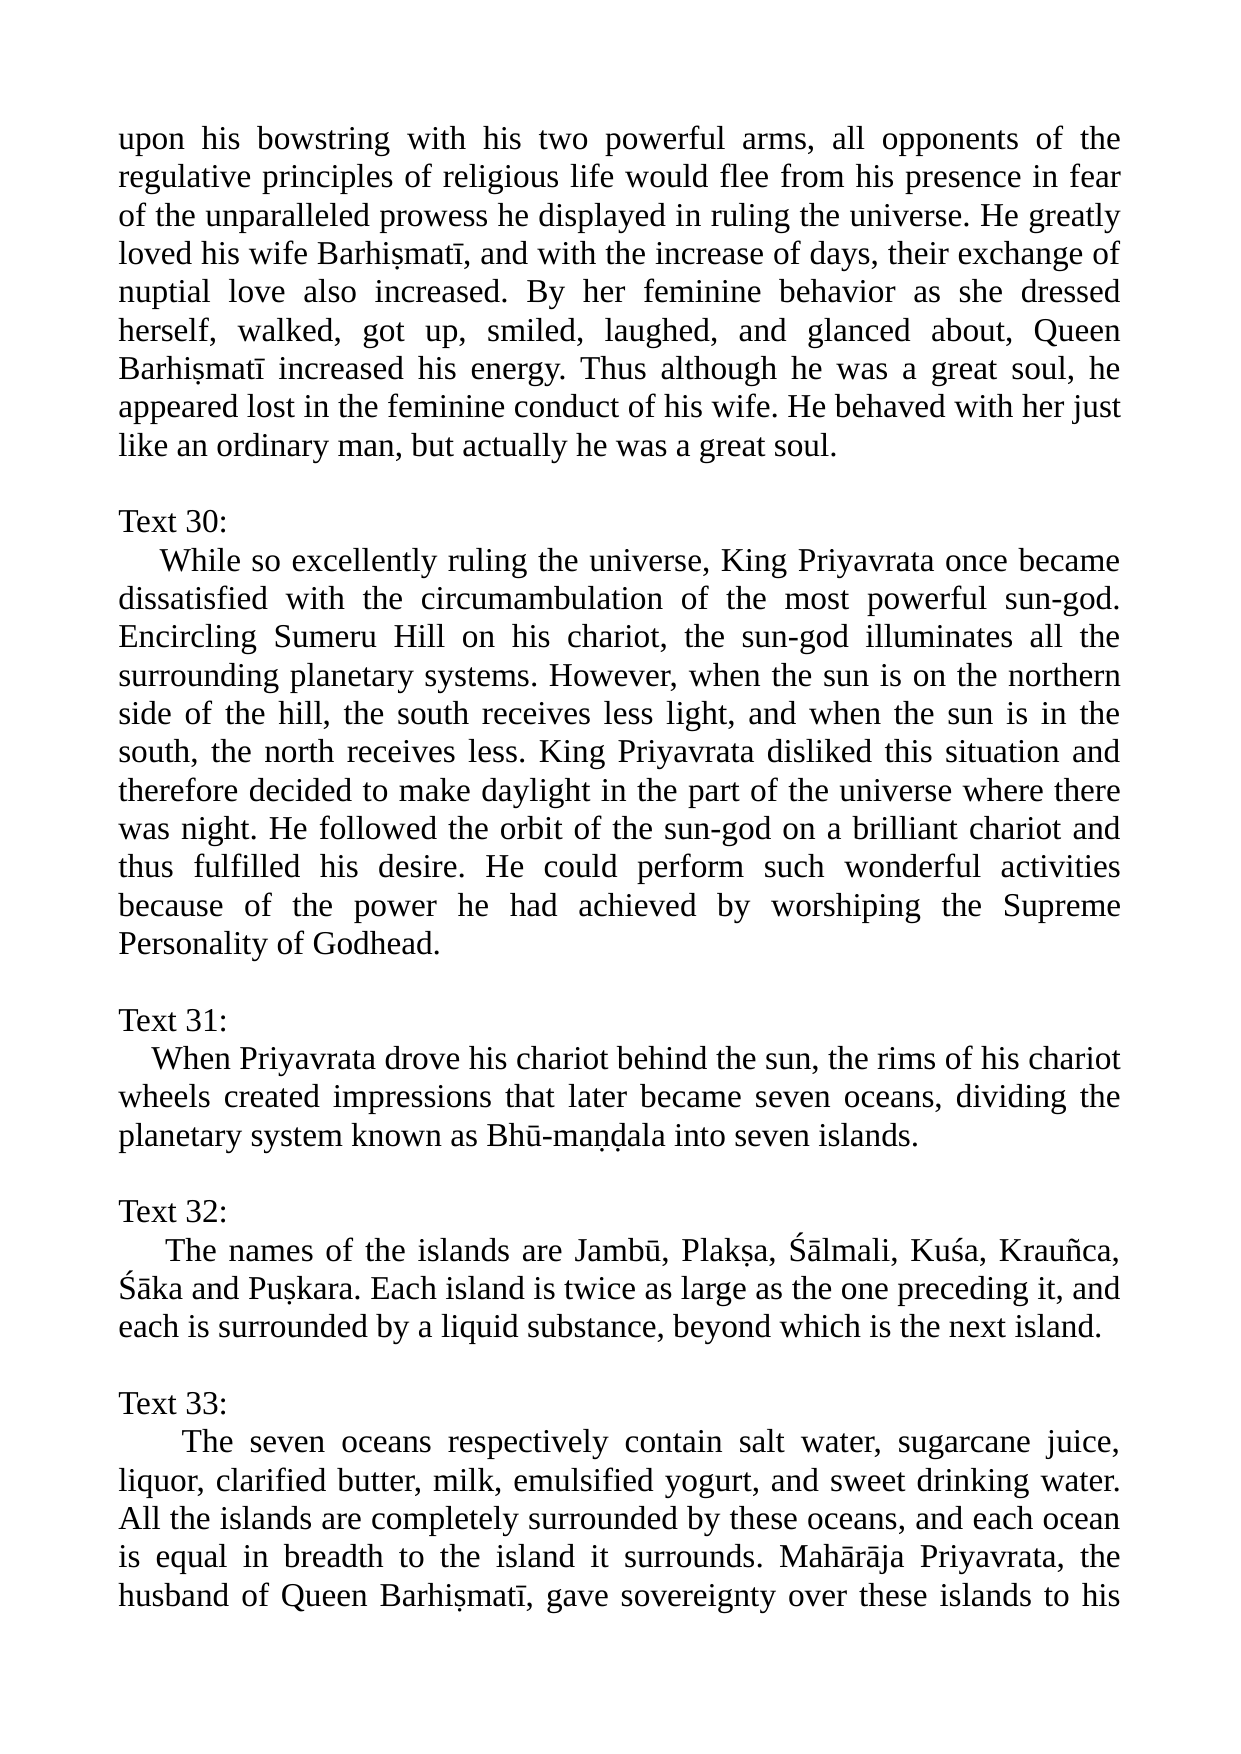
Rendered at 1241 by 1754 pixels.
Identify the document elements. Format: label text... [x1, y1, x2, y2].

text When Priyavrata drove his chariot behind the sun, the rims of his chariot wheels created impressions that later became seven oceans, dividing the planetary system known as Bhū-maṇḍala into seven islands. [118, 1038, 1122, 1153]
text While so excellently ruling the universe, King Priyavrata once became dissatisfied with the circumambulation of the most powerful sun-god. Encircling Sumeru Hill on his chariot, the sun-god illuminates all the surrounding planetary systems. However, when the sun is on the northern side of the hill, the south receives less light, and when the sun is in the south, the north receives less. King Priyavrata disliked this situation and therefore decided to make daylight in the part of the universe where there was night. He followed the orbit of the sun-god on a brilliant chariot and thus fulfilled his desire. He could perform such wonderful activities because of the power he had achieved by worshiping the Supreme Personality of Godhead. [118, 540, 1122, 961]
text Text 33: [118, 1383, 1122, 1421]
text upon his bowstring with his two powerful arms, all opponents of the regulative principles of religious life would flee from his presence in fear of the unparalleled prowess he displayed in ruling the universe. He greatly loved his wife Barhiṣmatī, and with the increase of days, their exchange of nuptial love also increased. By her feminine behavior as she dressed herself, walked, got up, smiled, laughed, and glanced about, Queen Barhiṣmatī increased his energy. Thus although he was a great soul, he appeared lost in the feminine conduct of his wife. He behaved with her just like an ordinary man, but actually he was a great soul. [118, 118, 1122, 463]
text The names of the islands are Jambū, Plakṣa, Śālmali, Kuśa, Krauñca, Śāka and Puṣkara. Each island is twice as large as the one preceding it, and each is surrounded by a liquid substance, beyond which is the next island. [118, 1230, 1122, 1345]
text Text 31: [118, 1000, 1122, 1038]
text Text 30: [118, 501, 1122, 540]
text The seven oceans respectively contain salt water, sugarcane juice, liquor, clarified butter, milk, emulsified yogurt, and sweet drinking water. All the islands are completely surrounded by these oceans, and each ocean is equal in breadth to the island it surrounds. Mahārāja Priyavrata, the husband of Queen Barhiṣmatī, gave sovereignty over these islands to his [118, 1421, 1122, 1613]
text Text 32: [118, 1191, 1122, 1230]
